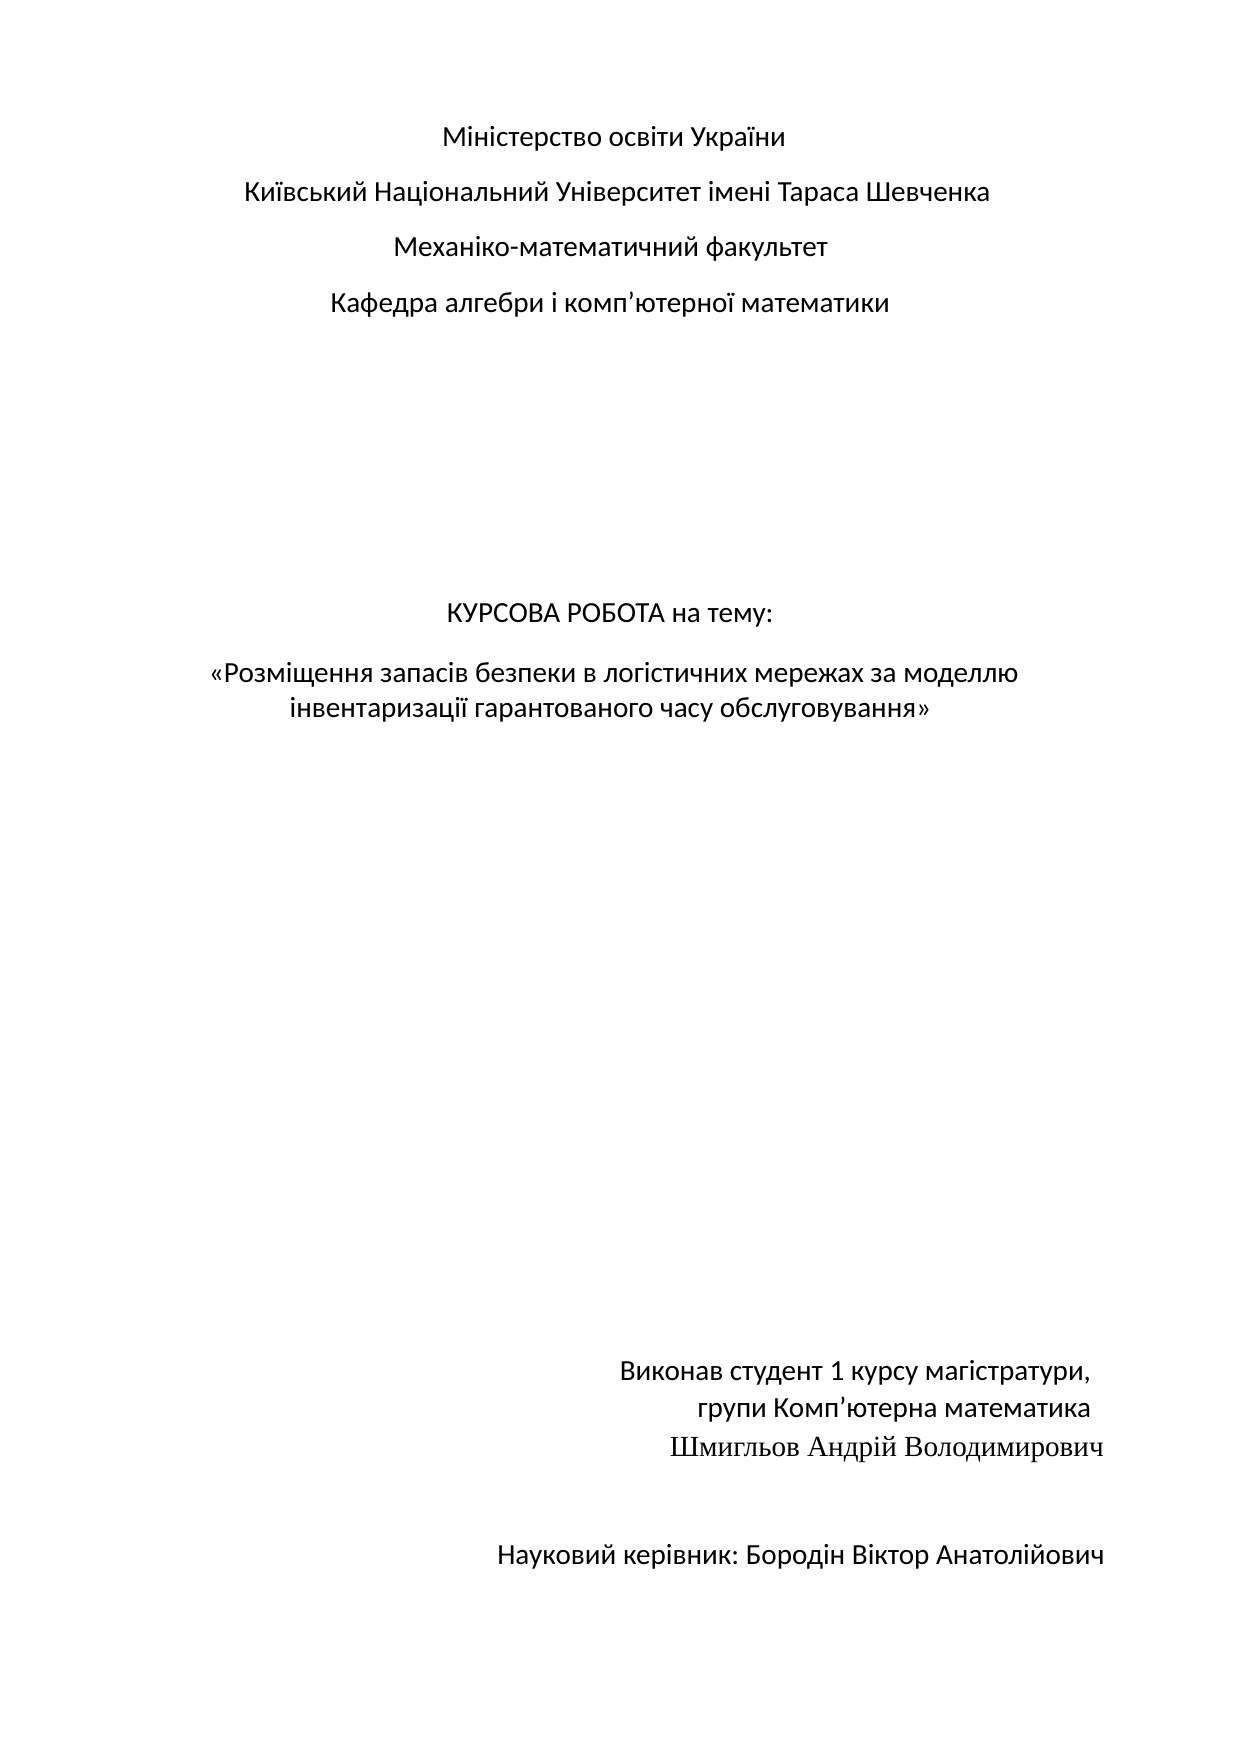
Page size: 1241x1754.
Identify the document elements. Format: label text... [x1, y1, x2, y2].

text Шмигльов Андрій Володимирович [118, 1429, 1111, 1462]
text Механіко-математичний факультет [118, 228, 1109, 264]
text Кафедра алгебри і комп’ютерної математики [118, 284, 1109, 319]
text КУРСОВА РОБОТА на тему: [118, 594, 1109, 630]
text Виконав студент 1 курсу магістратури, групи Комп’ютерна математика [619, 1352, 1111, 1425]
text Київський Національний Університет імені Тараса Шевченка [118, 173, 1109, 209]
subtitle «Розміщення запасів безпеки в логістичних мережах за моделлю інвентаризації гарантованого часу обслуговування» [118, 654, 1109, 725]
text Міністерство освіти України [118, 118, 1109, 154]
text Науковий керівник: Бородін Віктор Анатолійович [118, 1536, 1111, 1572]
